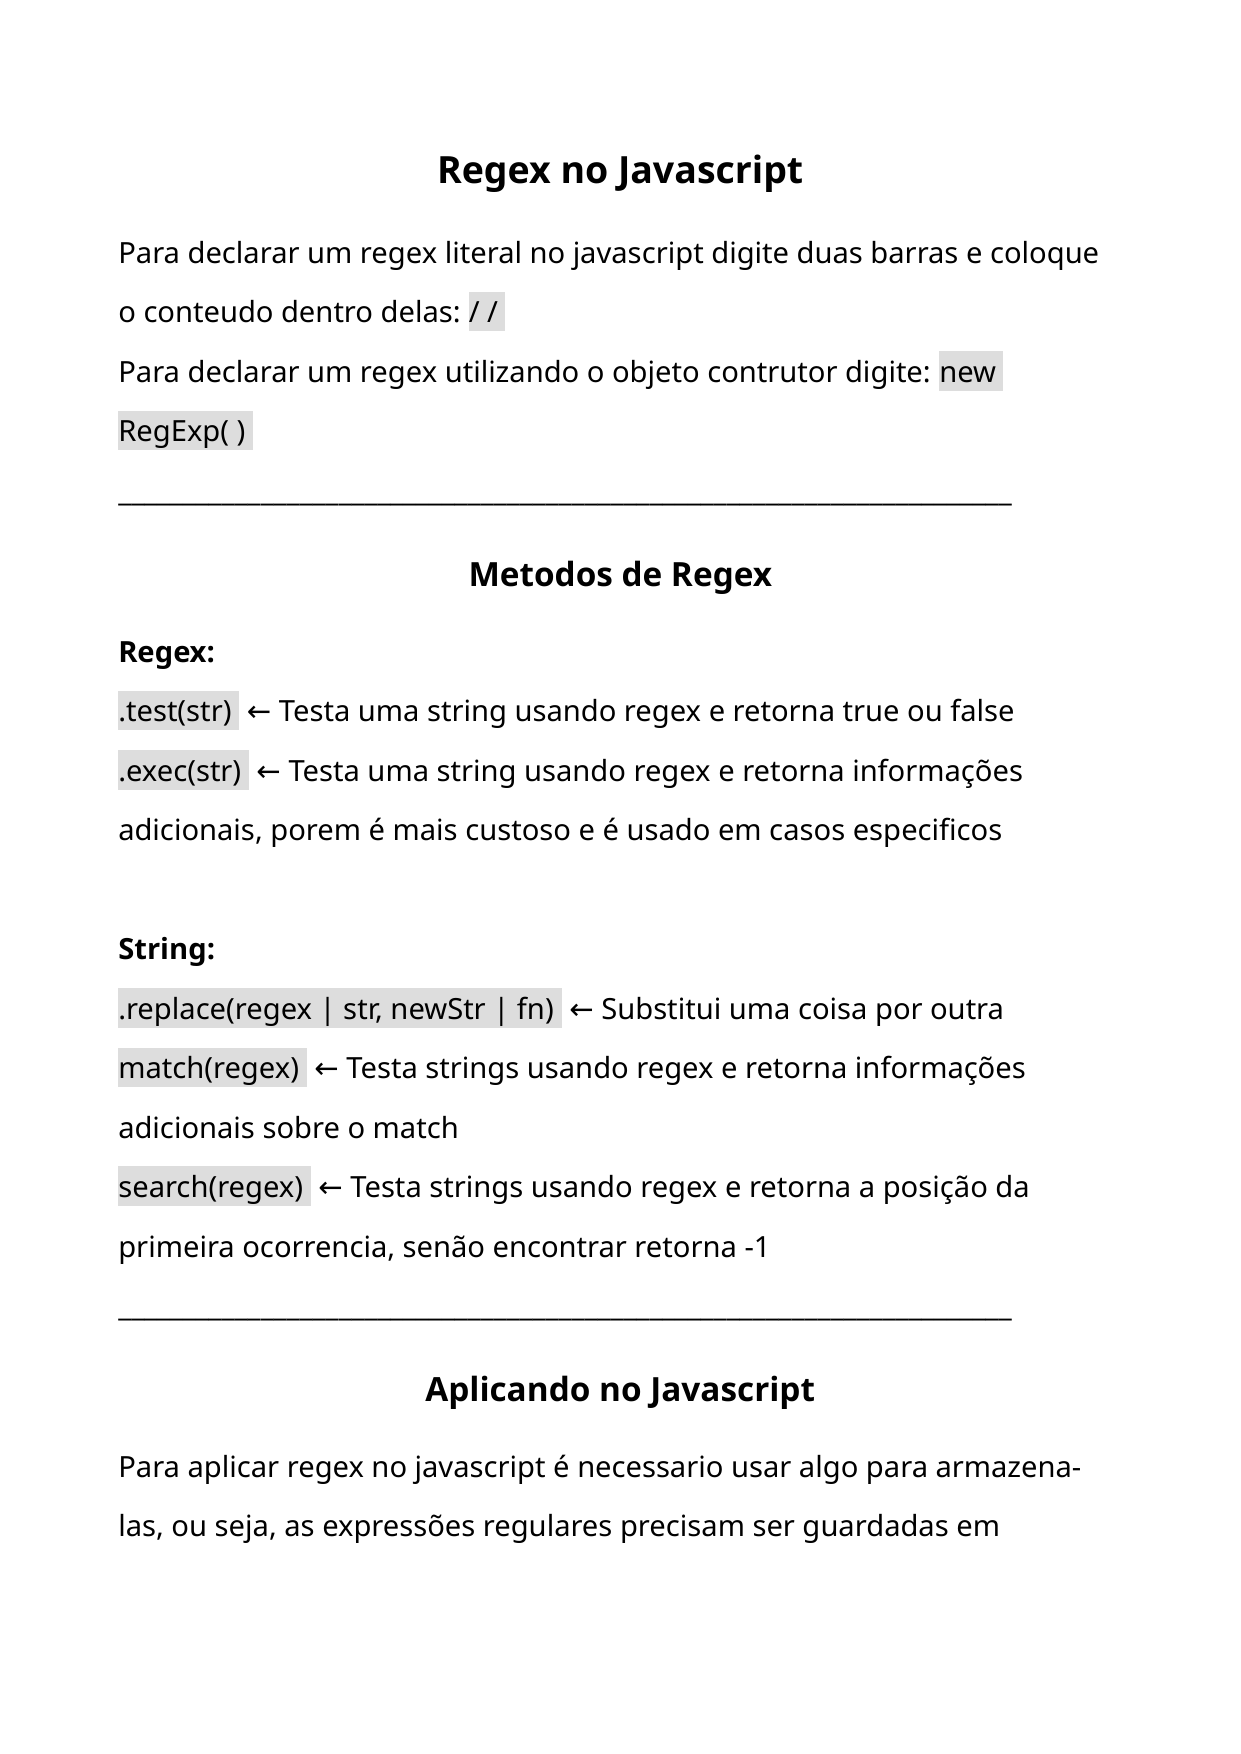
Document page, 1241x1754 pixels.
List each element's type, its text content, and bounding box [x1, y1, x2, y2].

text Regex: [118, 631, 1122, 671]
text .replace(regex | str, newStr | fn) ← Substitui uma coisa por outra [118, 988, 1122, 1028]
text _____________________________________________________________________ [118, 1285, 1122, 1325]
text search(regex) ← Testa strings usando regex e retorna a posição da primeira ocorrencia, senão encontrar retorna -1 [118, 1166, 1122, 1266]
text String: [118, 928, 1122, 968]
subtitle Metodos de Regex [118, 550, 1122, 596]
subtitle Regex no Javascript [118, 143, 1122, 194]
text Para declarar um regex utilizando o objeto contrutor digite: new RegExp( ) [118, 351, 1122, 450]
text Para declarar um regex literal no javascript digite duas barras e coloque o conteudo dentro delas: / / [118, 232, 1122, 331]
text .test(str) ← Testa uma string usando regex e retorna true ou false [118, 691, 1122, 730]
subtitle Aplicando no Javascript [118, 1366, 1122, 1411]
text match(regex) ← Testa strings usando regex e retorna informações adicionais sobre o match [118, 1047, 1122, 1147]
text .exec(str) ← Testa uma string usando regex e retorna informações adicionais, porem é mais custoso e é usado em casos especificos [118, 750, 1122, 849]
text _____________________________________________________________________ [118, 470, 1122, 510]
text Para aplicar regex no javascript é necessario usar algo para armazena-las, ou seja, as expressões regulares precisam ser guardadas em [118, 1446, 1122, 1545]
